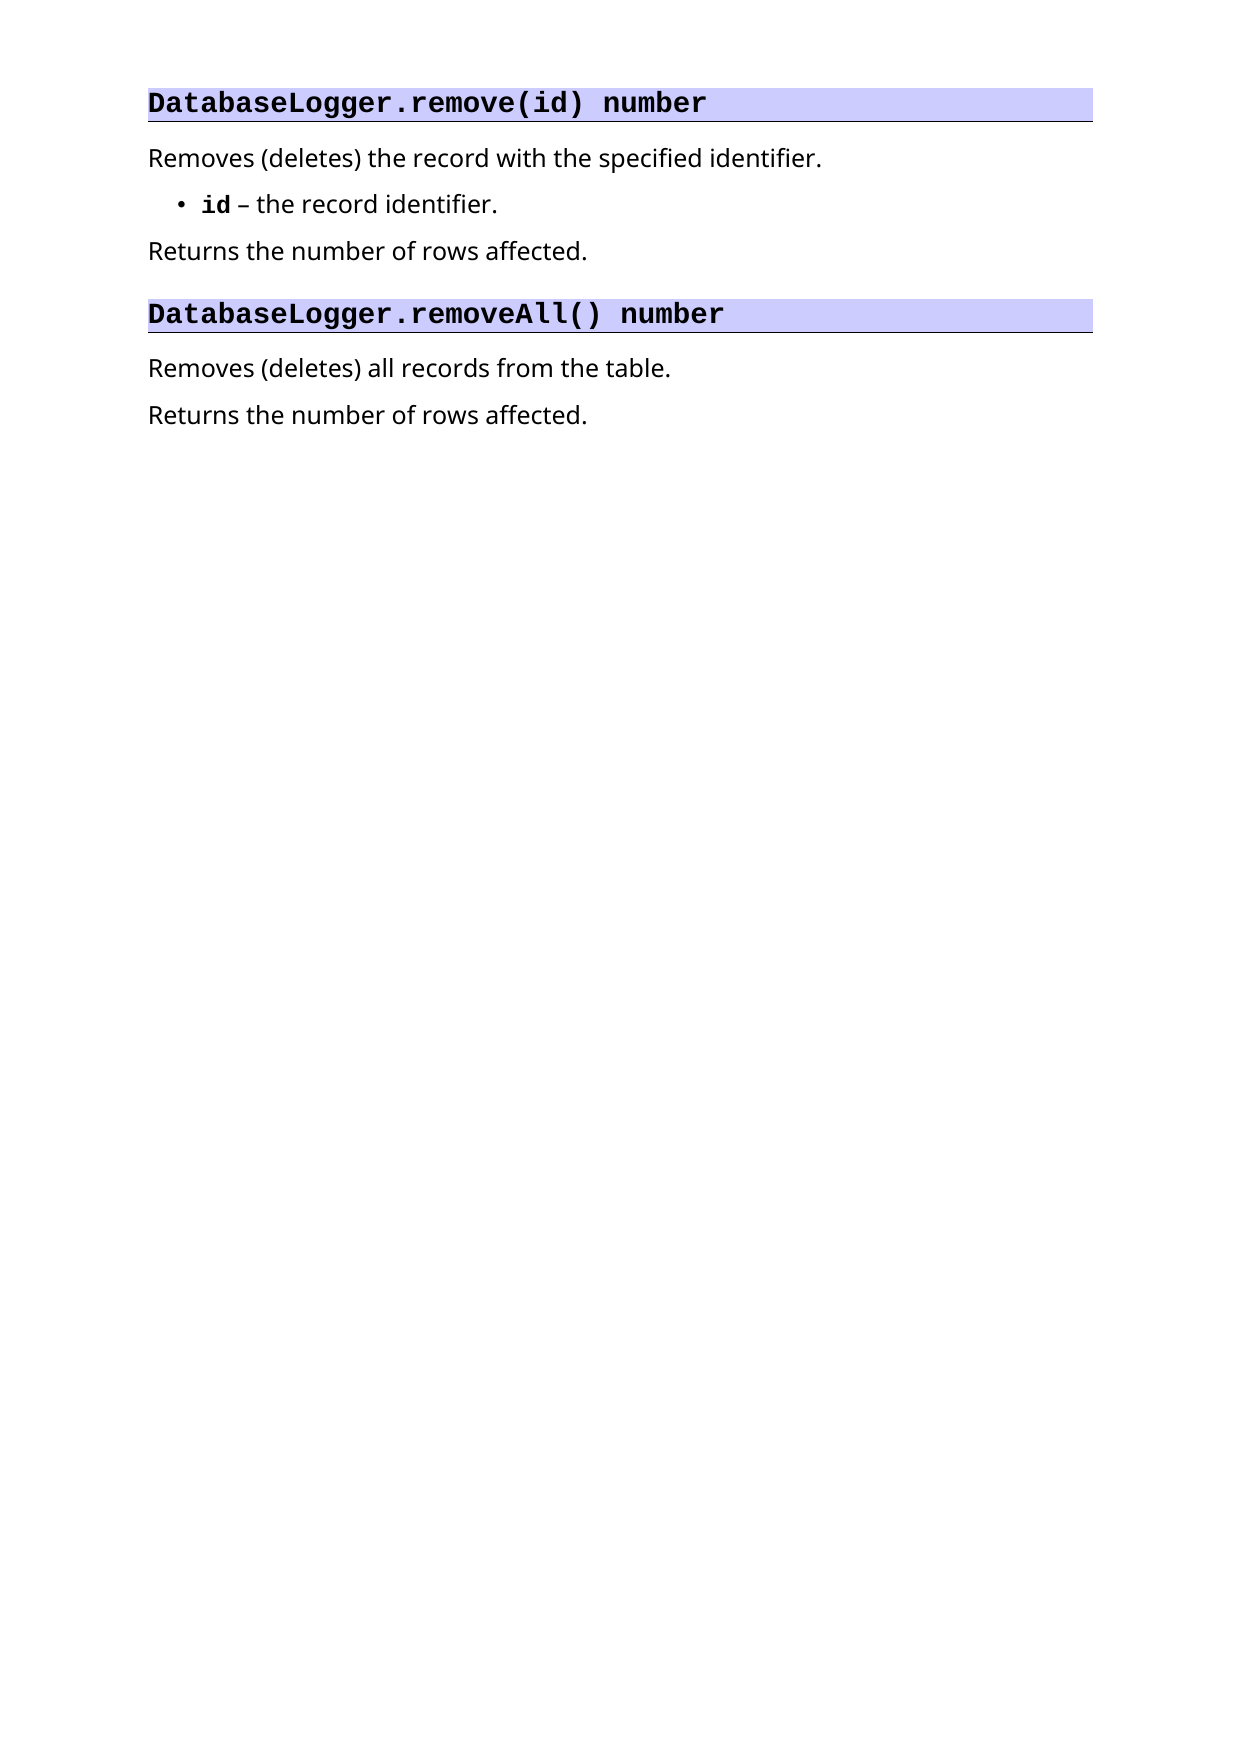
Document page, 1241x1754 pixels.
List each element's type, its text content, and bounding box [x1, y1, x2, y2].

text Removes (deletes) the record with the specified identifier. [148, 140, 1093, 174]
text Returns the number of rows affected. [148, 234, 1093, 268]
text Removes (deletes) all records from the table. [148, 351, 1093, 385]
subtitle DatabaseLogger.remove(id) number [148, 88, 1093, 121]
text Returns the number of rows affected. [148, 397, 1093, 432]
list id – the record identifier. [177, 187, 1093, 221]
subtitle DatabaseLogger.removeAll() number [148, 299, 1093, 332]
